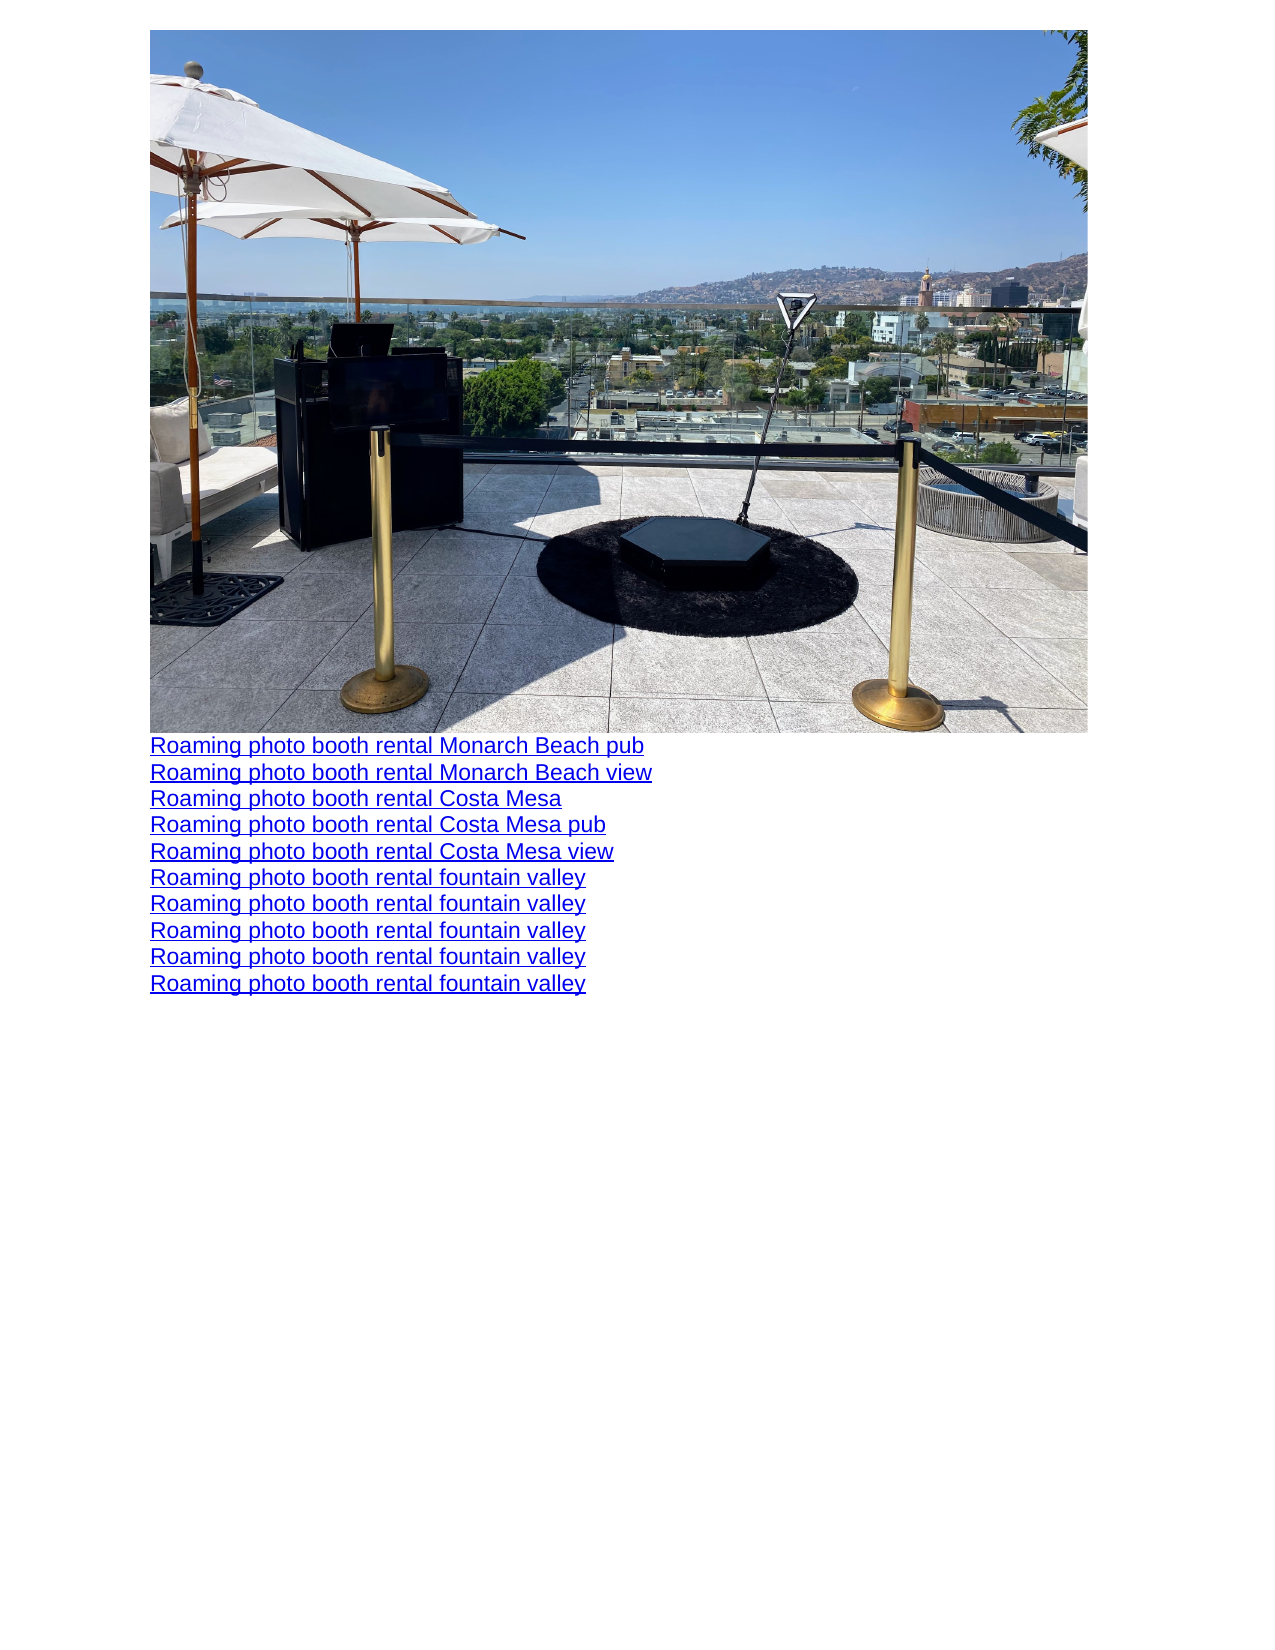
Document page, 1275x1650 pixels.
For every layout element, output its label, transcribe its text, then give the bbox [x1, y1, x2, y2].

text Roaming photo booth rental fountain valley [150, 864, 1125, 890]
text Roaming photo booth rental Costa Mesa [150, 785, 1125, 811]
text Roaming photo booth rental Monarch Beach view [150, 759, 1125, 785]
text Roaming photo booth rental Costa Mesa pub [150, 811, 1125, 838]
text Roaming photo booth rental fountain valley [150, 890, 1125, 917]
text Roaming photo booth rental fountain valley [150, 943, 1125, 969]
picture [150, 30, 1088, 733]
text Roaming photo booth rental fountain valley [150, 969, 1125, 996]
text Roaming photo booth rental fountain valley [150, 917, 1125, 943]
text Roaming photo booth rental Monarch Beach pub [150, 732, 1125, 759]
text Roaming photo booth rental Costa Mesa view [150, 838, 1125, 864]
